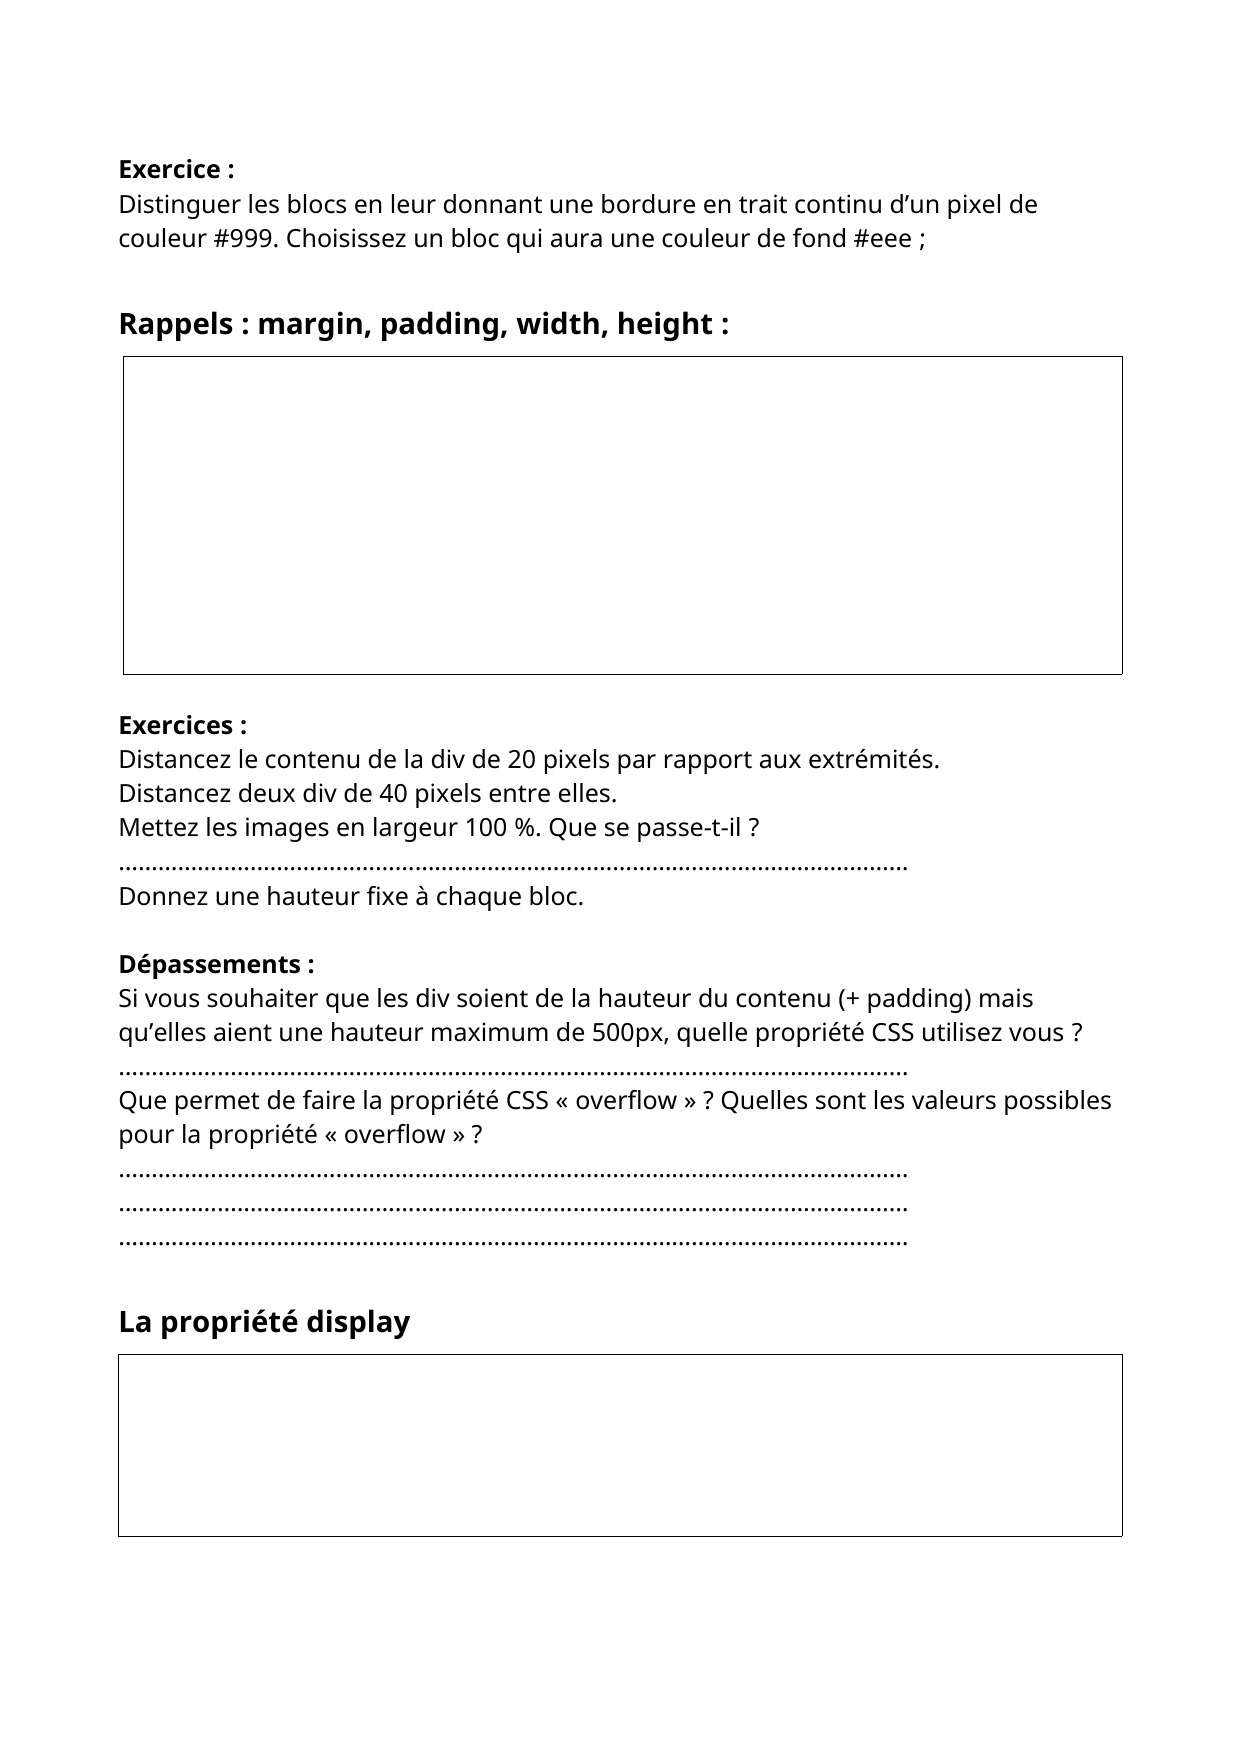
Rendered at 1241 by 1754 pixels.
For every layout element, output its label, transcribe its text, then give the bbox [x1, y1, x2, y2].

text Distinguer les blocs en leur donnant une bordure en trait continu d’un pixel de couleur #999. Choisissez un bloc qui aura une couleur de fond #eee ; [118, 186, 1122, 254]
text Que permet de faire la propriété CSS « overflow » ? Quelles sont les valeurs possibles pour la propriété « overflow » ? [118, 1082, 1122, 1151]
text ………………………………………………………………………………………………………… [118, 1219, 1122, 1253]
text Donnez une hauteur fixe à chaque bloc. [118, 878, 1122, 912]
table_header [119, 1355, 1122, 1536]
text ………………………………………………………………………………………………………… [118, 1151, 1122, 1185]
text Exercice : [118, 152, 1122, 186]
text Distancez le contenu de la div de 20 pixels par rapport aux extrémités. [118, 742, 1122, 776]
text Distancez deux div de 40 pixels entre elles. [118, 776, 1122, 810]
subtitle La propriété display [118, 1301, 1122, 1341]
text Dépassements : [118, 946, 1122, 980]
text ………………………………………………………………………………………………………… [118, 1185, 1122, 1219]
table_header [124, 357, 1122, 674]
text Exercices : [118, 708, 1122, 742]
text Si vous souhaiter que les div soient de la hauteur du contenu (+ padding) mais qu’elles aient une hauteur maximum de 500px, quelle propriété CSS utilisez vous ? [118, 980, 1122, 1048]
text Mettez les images en largeur 100 %. Que se passe-t-il ? [118, 810, 1122, 844]
text ………………………………………………………………………………………………………… [118, 1048, 1122, 1082]
text ………………………………………………………………………………………………………… [118, 844, 1122, 878]
subtitle Rappels : margin, padding, width, height : [118, 303, 1122, 343]
